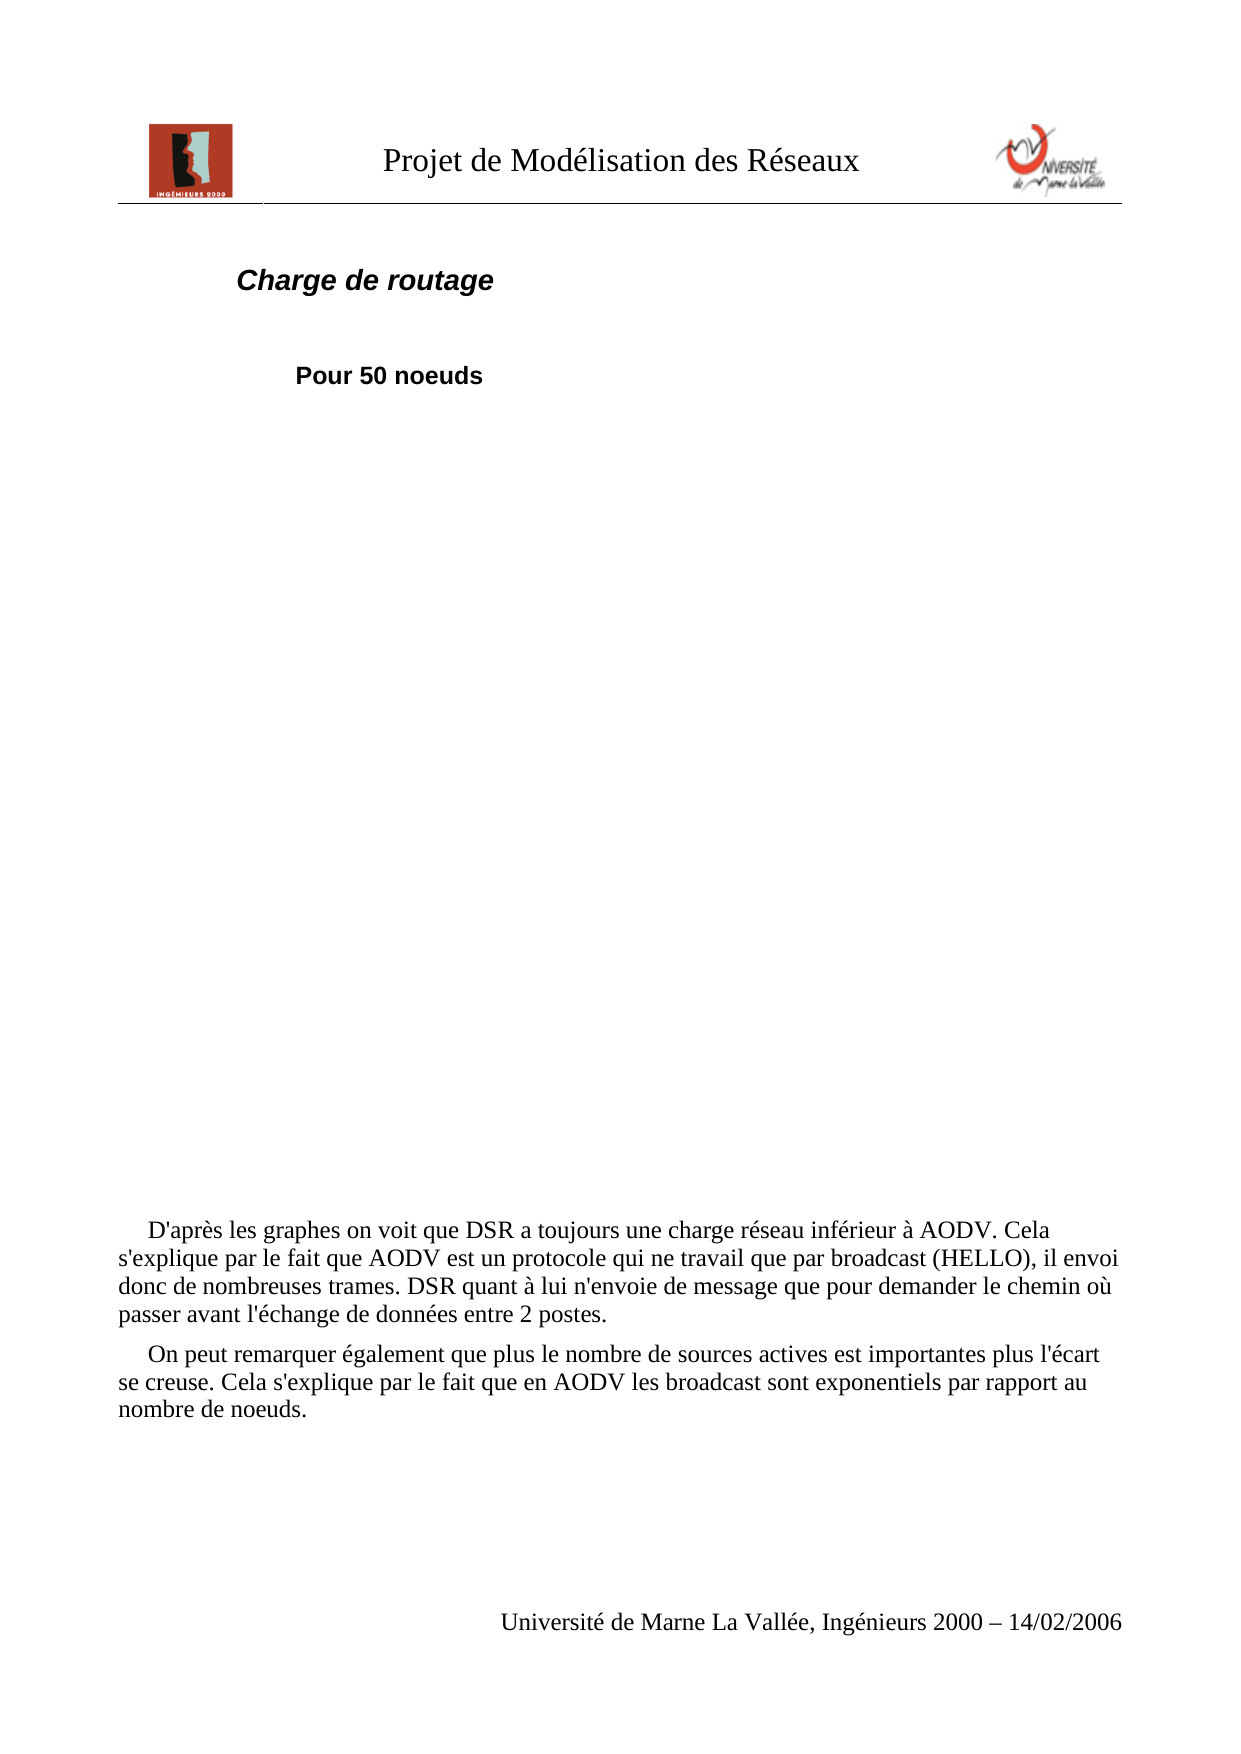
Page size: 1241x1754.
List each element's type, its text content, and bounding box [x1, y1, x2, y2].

picture [995, 124, 1106, 197]
subtitle Charge de routage [236, 264, 1122, 296]
subtitle Pour 50 noeuds [295, 362, 1122, 389]
text D'après les graphes on voit que DSR a toujours une charge réseau inférieur à AODV. Cela s'explique par le fait que AODV est un protocole qui ne travail que par broadcast (HELLO), il envoi donc de nombreuses trames. DSR quant à lui n'envoie de message que pour demander le chemin où passer avant l'échange de données entre 2 postes. [118, 1217, 1122, 1327]
picture [148, 123, 233, 198]
text On peut remarquer également que plus le nombre de sources actives est importantes plus l'écart se creuse. Cela s'explique par le fait que en AODV les broadcast sont exponentiels par rapport au nombre de noeuds. [118, 1340, 1122, 1423]
